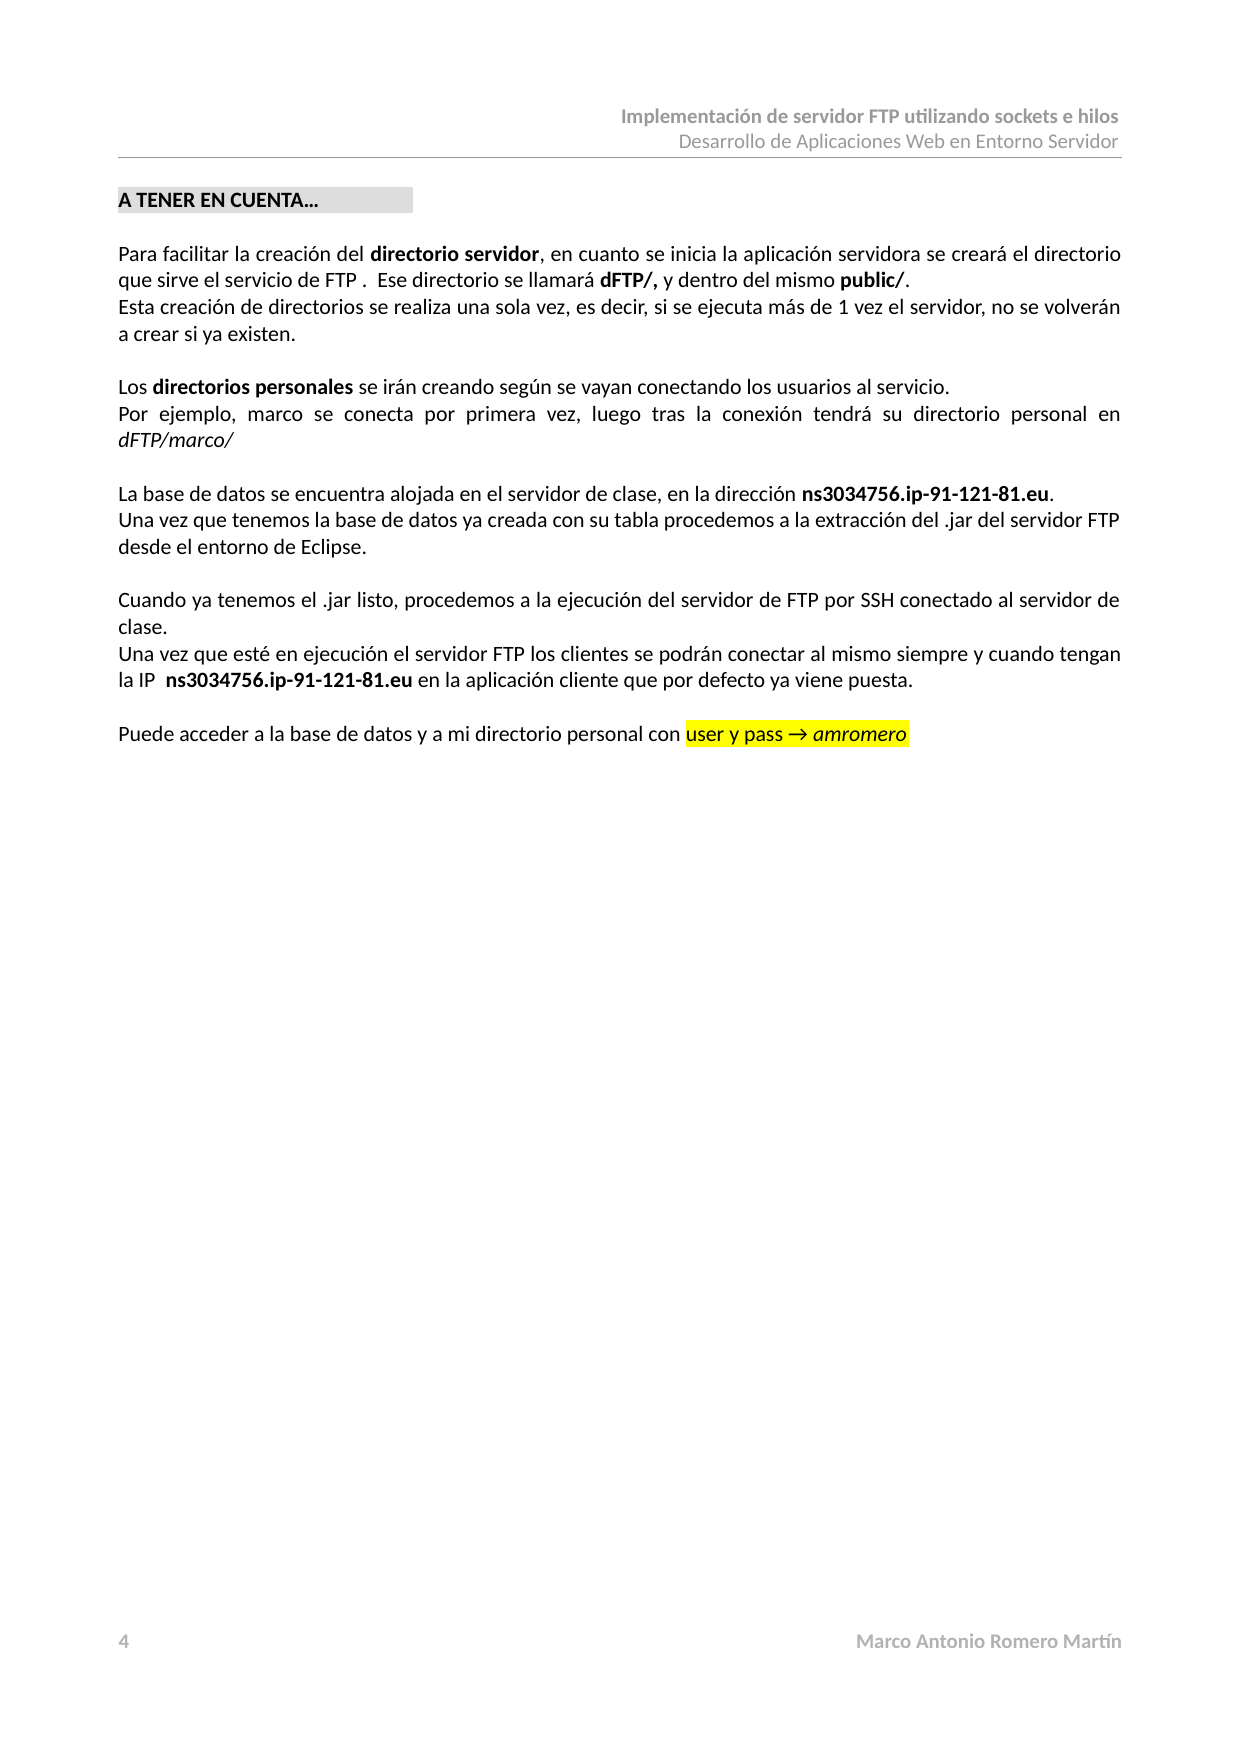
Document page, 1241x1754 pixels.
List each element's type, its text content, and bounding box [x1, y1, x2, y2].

text Para facilitar la creación del directorio servidor, en cuanto se inicia la aplicación servidora se creará el directorio que sirve el servicio de FTP . Ese directorio se llamará dFTP/, y dentro del mismo public/. [118, 240, 1122, 293]
text Por ejemplo, marco se conecta por primera vez, luego tras la conexión tendrá su directorio personal en dFTP/marco/ [118, 400, 1122, 453]
text A TENER EN CUENTA… [118, 187, 1122, 213]
text Esta creación de directorios se realiza una sola vez, es decir, si se ejecuta más de 1 vez el servidor, no se volverán a crear si ya existen. [118, 293, 1122, 347]
text Los directorios personales se irán creando según se vayan conectando los usuarios al servicio. [118, 373, 1122, 400]
text Cuando ya tenemos el .jar listo, procedemos a la ejecución del servidor de FTP por SSH conectado al servidor de clase. [118, 587, 1122, 640]
text Una vez que tenemos la base de datos ya creada con su tabla procedemos a la extracción del .jar del servidor FTP desde el entorno de Eclipse. [118, 507, 1122, 560]
text Puede acceder a la base de datos y a mi directorio personal con user y pass → amromero [118, 720, 1122, 747]
text La base de datos se encuentra alojada en el servidor de clase, en la dirección ns3034756.ip-91-121-81.eu. [118, 480, 1122, 507]
text Una vez que esté en ejecución el servidor FTP los clientes se podrán conectar al mismo siempre y cuando tengan la IP ns3034756.ip-91-121-81.eu en la aplicación cliente que por defecto ya viene puesta. [118, 640, 1122, 693]
